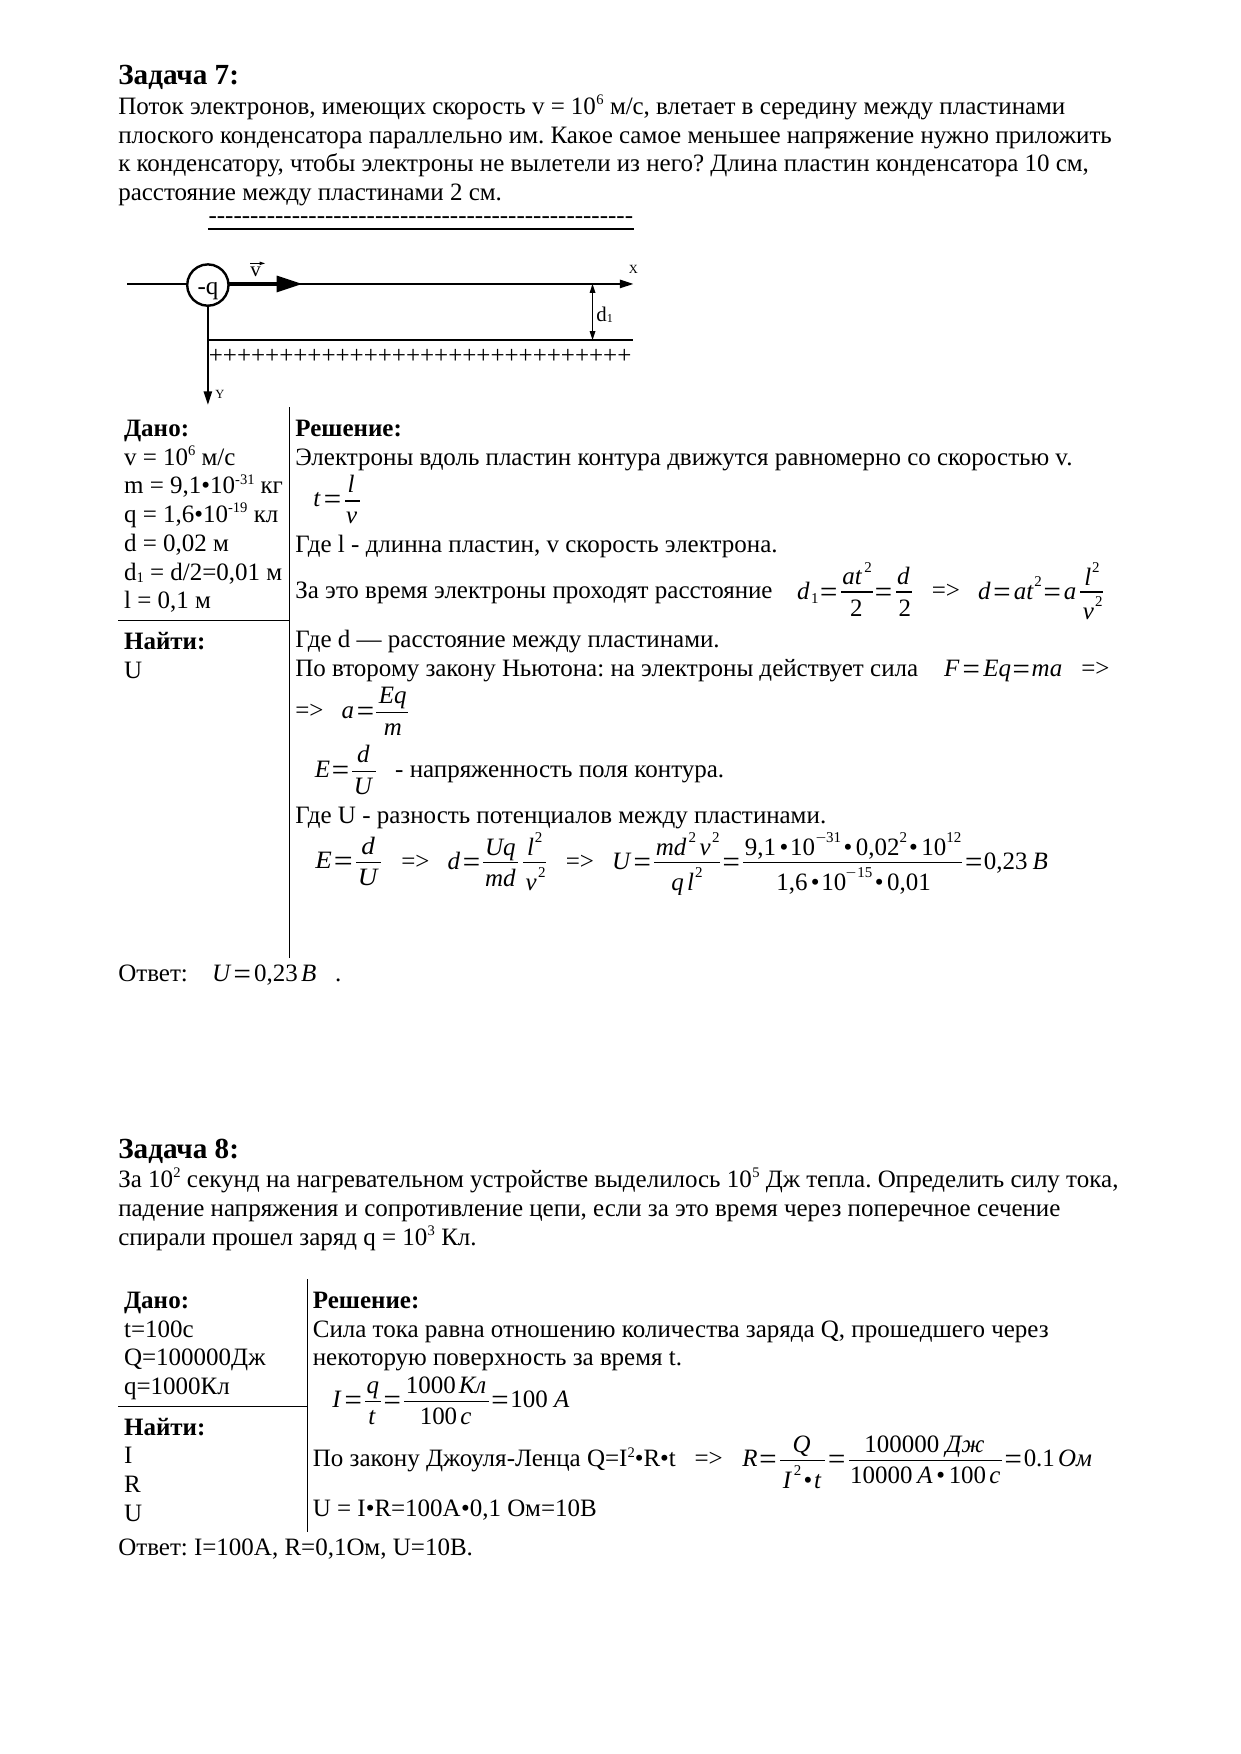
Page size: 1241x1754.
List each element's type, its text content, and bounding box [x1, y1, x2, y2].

table_cell Найти: U [118, 621, 289, 958]
text Задача 8: [118, 1131, 1122, 1164]
table_header Дано: v = 106 м/с m = 9,1•10-31 кг q = 1,6•10-19 кл d = 0,02 м d1 = d/2=0,01 м l = 0,1 м [118, 407, 289, 620]
table_header Решение: Сила тока равна отношению количества заряда Q, прошедшего через некоторую поверхность за время t. По закону Джоуля-Ленца Q=I2•R•t => U = I•R=100A•0,1 Ом=10В [308, 1279, 1164, 1532]
text За 102 секунд на нагревательном устройстве выделилось 105 Дж тепла. Определить силу тока, падение напряжения и сопротивление цепи, если за это время через поперечное сечение спирали прошел заряд q = 103 Кл. [118, 1164, 1122, 1251]
text Поток электронов, имеющих скорость v = 106 м/с, влетает в середину между пластинами плоского конденсатора параллельно им. Какое самое меньшее напряжение нужно приложить к конденсатору, чтобы электроны не вылетели из него? Длина пластин конденсатора 10 см, расстояние между пластинами 2 см. [118, 91, 1122, 206]
table_header Дано: t=100с Q=100000Дж q=1000Кл [118, 1279, 307, 1406]
text Ответ: . [118, 958, 1122, 987]
table_header Решение: Электроны вдоль пластин контура движутся равномерно со скоростью v. Где l - длинна пластин, v скорость электрона. За это время электроны проходят расстояние => Где d — расстояние между пластинами. По второму закону Ньютона: на электроны действует сила => => - напряженность поля контура. Где U - разность потенциалов между пластинами. =>=> [290, 407, 1164, 958]
text Ответ: I=100A, R=0,1Ом, U=10В. [118, 1532, 1122, 1561]
table_cell Найти: I R U [118, 1407, 307, 1532]
text Задача 7: [118, 57, 1122, 91]
